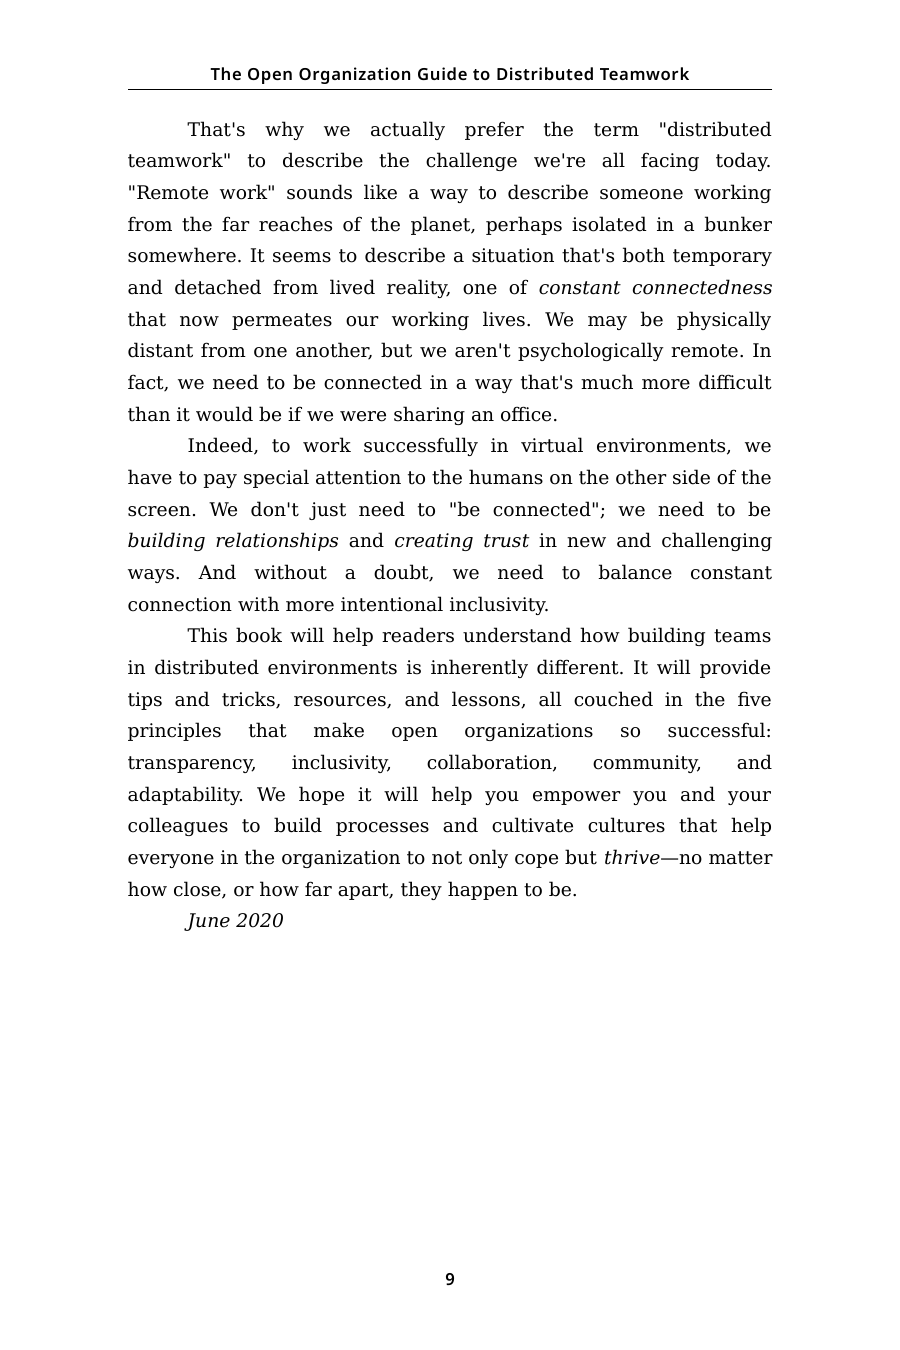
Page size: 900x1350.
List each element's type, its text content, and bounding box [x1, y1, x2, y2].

text Indeed, to work successfully in virtual environments, we have to pay special attention to the humans on the other side of the screen. We don't just need to "be connected"; we need to be building relationships and creating trust in new and challenging ways. And without a doubt, we need to balance constant connection with more intentional inclusivity. [127, 435, 772, 615]
text That's why we actually prefer the term "distributed teamwork" to describe the challenge we're all facing today. "Remote work" sounds like a way to describe someone working from the far reaches of the planet, perhaps isolated in a bunker somewhere. It seems to describe a situation that's both temporary and detached from lived reality, one of constant connectedness that now permeates our working lives. We may be physically distant from one another, but we aren't psychologically remote. In fact, we need to be connected in a way that's much more difficult than it would be if we were sharing an office. [127, 118, 772, 425]
text June 2020 [127, 910, 772, 932]
text This book will help readers understand how building teams in distributed environments is inherently different. It will provide tips and tricks, resources, and lessons, all couched in the five principles that make open organizations so successful: transparency, inclusivity, collaboration, community, and adaptability. We hope it will help you empower you and your colleagues to build processes and cultivate cultures that help everyone in the organization to not only cope but thrive—no matter how close, or how far apart, they happen to be. [127, 625, 772, 900]
